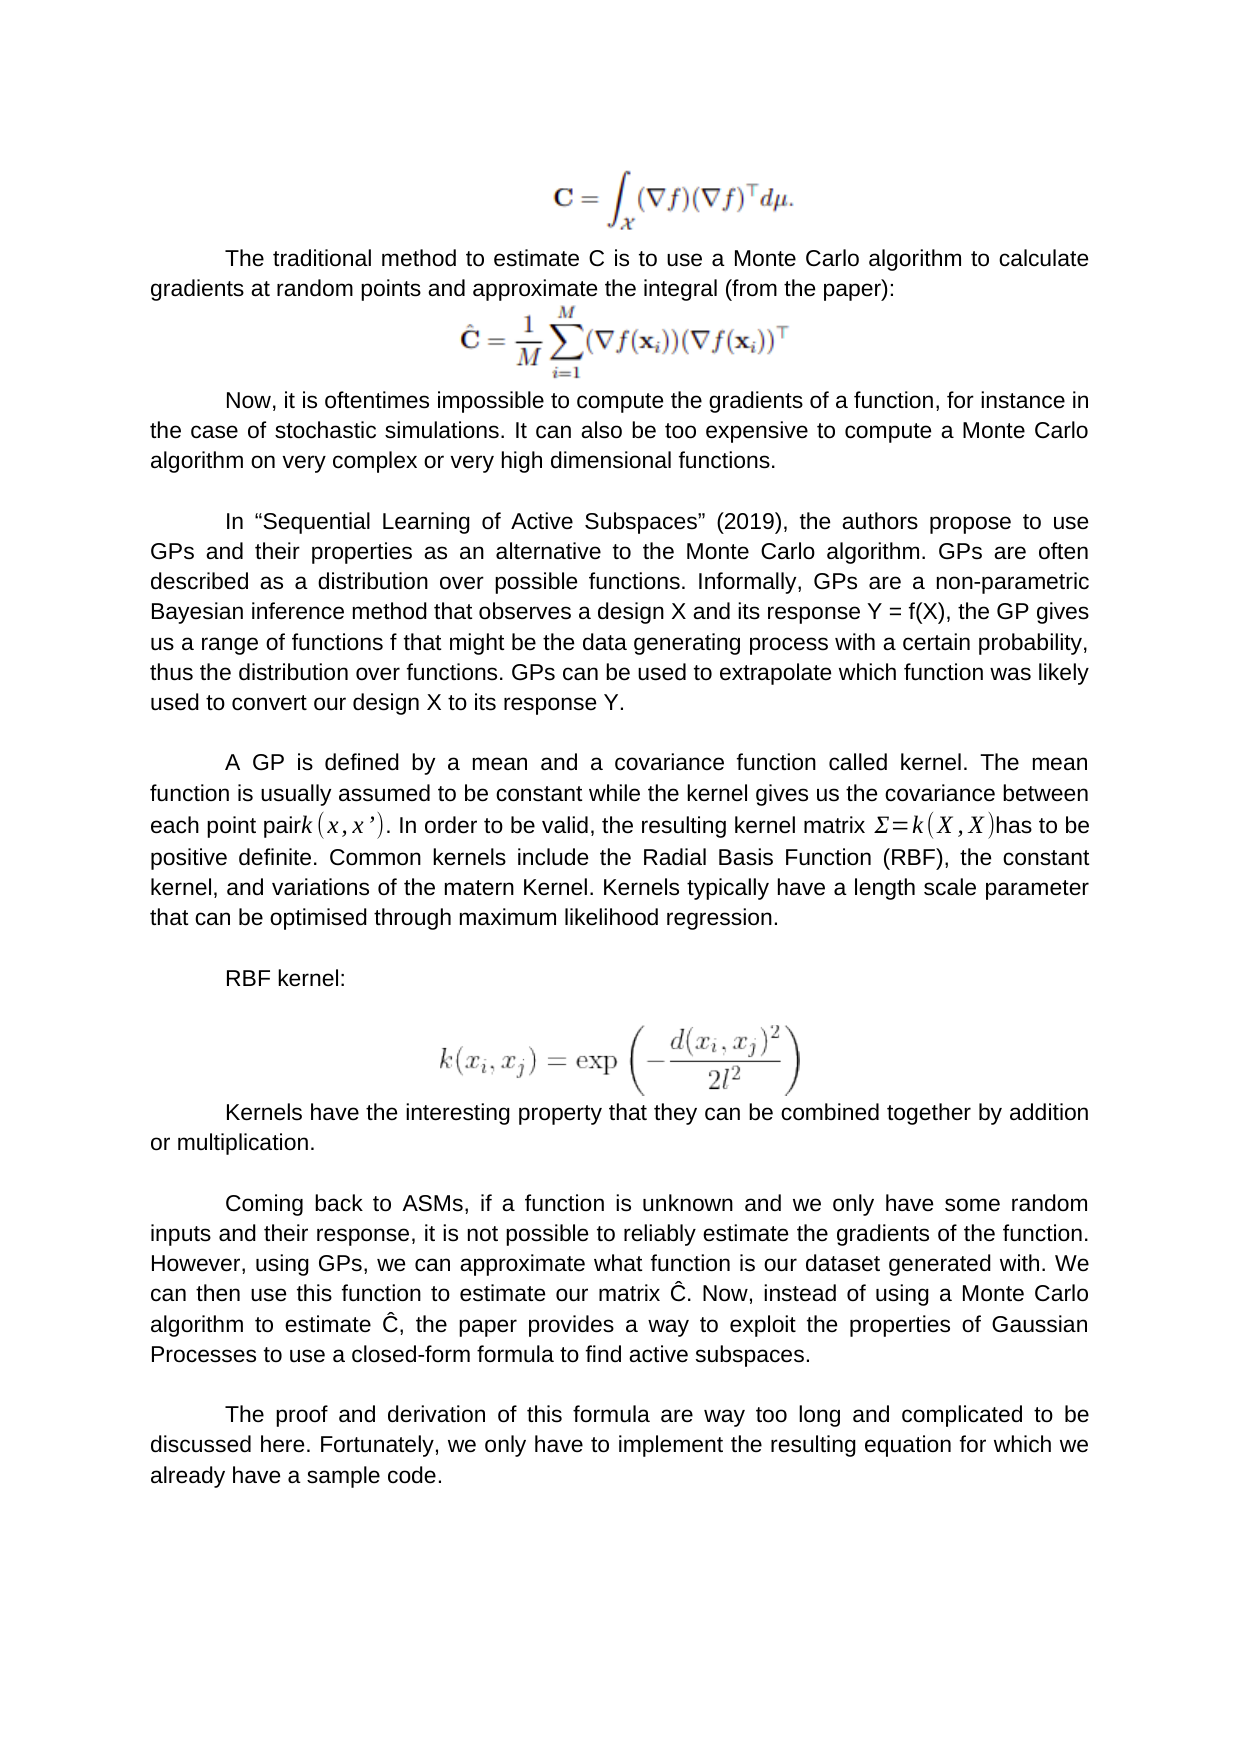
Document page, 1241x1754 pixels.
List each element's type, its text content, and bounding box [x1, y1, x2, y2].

picture [440, 1025, 800, 1096]
text Coming back to ASMs, if a function is unknown and we only have some random inputs and their response, it is not possible to reliably estimate the gradients of the function. However, using GPs, we can approximate what function is our dataset generated with. We can then use this function to estimate our matrix Ĉ. Now, instead of using a Monte Carlo algorithm to estimate Ĉ, the paper provides a way to exploit the properties of Gaussian Processes to use a closed-form formula to find active subspaces. [150, 1190, 1090, 1367]
text Kernels have the interesting property that they can be combined together by addition or multiplication. [150, 1099, 1090, 1156]
text A GP is defined by a mean and a covariance function called kernel. The mean function is usually assumed to be constant while the kernel gives us the covariance between each point pair. In order to be valid, the resulting kernel matrix has to be positive definite. Common kernels include the Radial Basis Function (RBF), the constant kernel, and variations of the matern Kernel. Kernels typically have a length scale parameter that can be optimised through maximum likelihood regression. [150, 749, 1090, 930]
text The proof and derivation of this formula are way too long and complicated to be discussed here. Fortunately, we only have to implement the resulting equation for which we already have a sample code. [150, 1401, 1090, 1488]
text RBF kernel: [150, 964, 1090, 991]
picture [449, 305, 791, 383]
text The traditional method to estimate C is to use a Monte Carlo algorithm to calculate gradients at random points and approximate the integral (from the paper): [150, 244, 1090, 301]
text In “Sequential Learning of Active Subspaces” (2019), the authors propose to use GPs and their properties as an alternative to the Monte Carlo algorithm. GPs are often described as a distribution over possible functions. Informally, GPs are a non-parametric Bayesian inference method that observes a design X and its response Y = f(X), the GP gives us a range of functions f that might be the data generating process with a certain probability, thus the distribution over functions. GPs can be used to extrapolate which function was likely used to convert our design X to its response Y. [150, 508, 1090, 715]
text Now, it is oftentimes impossible to compute the gradients of a function, for instance in the case of stochastic simulations. It can also be too expensive to compute a Monte Carlo algorithm on very complex or very high dimensional functions. [150, 387, 1090, 474]
picture [500, 150, 822, 241]
